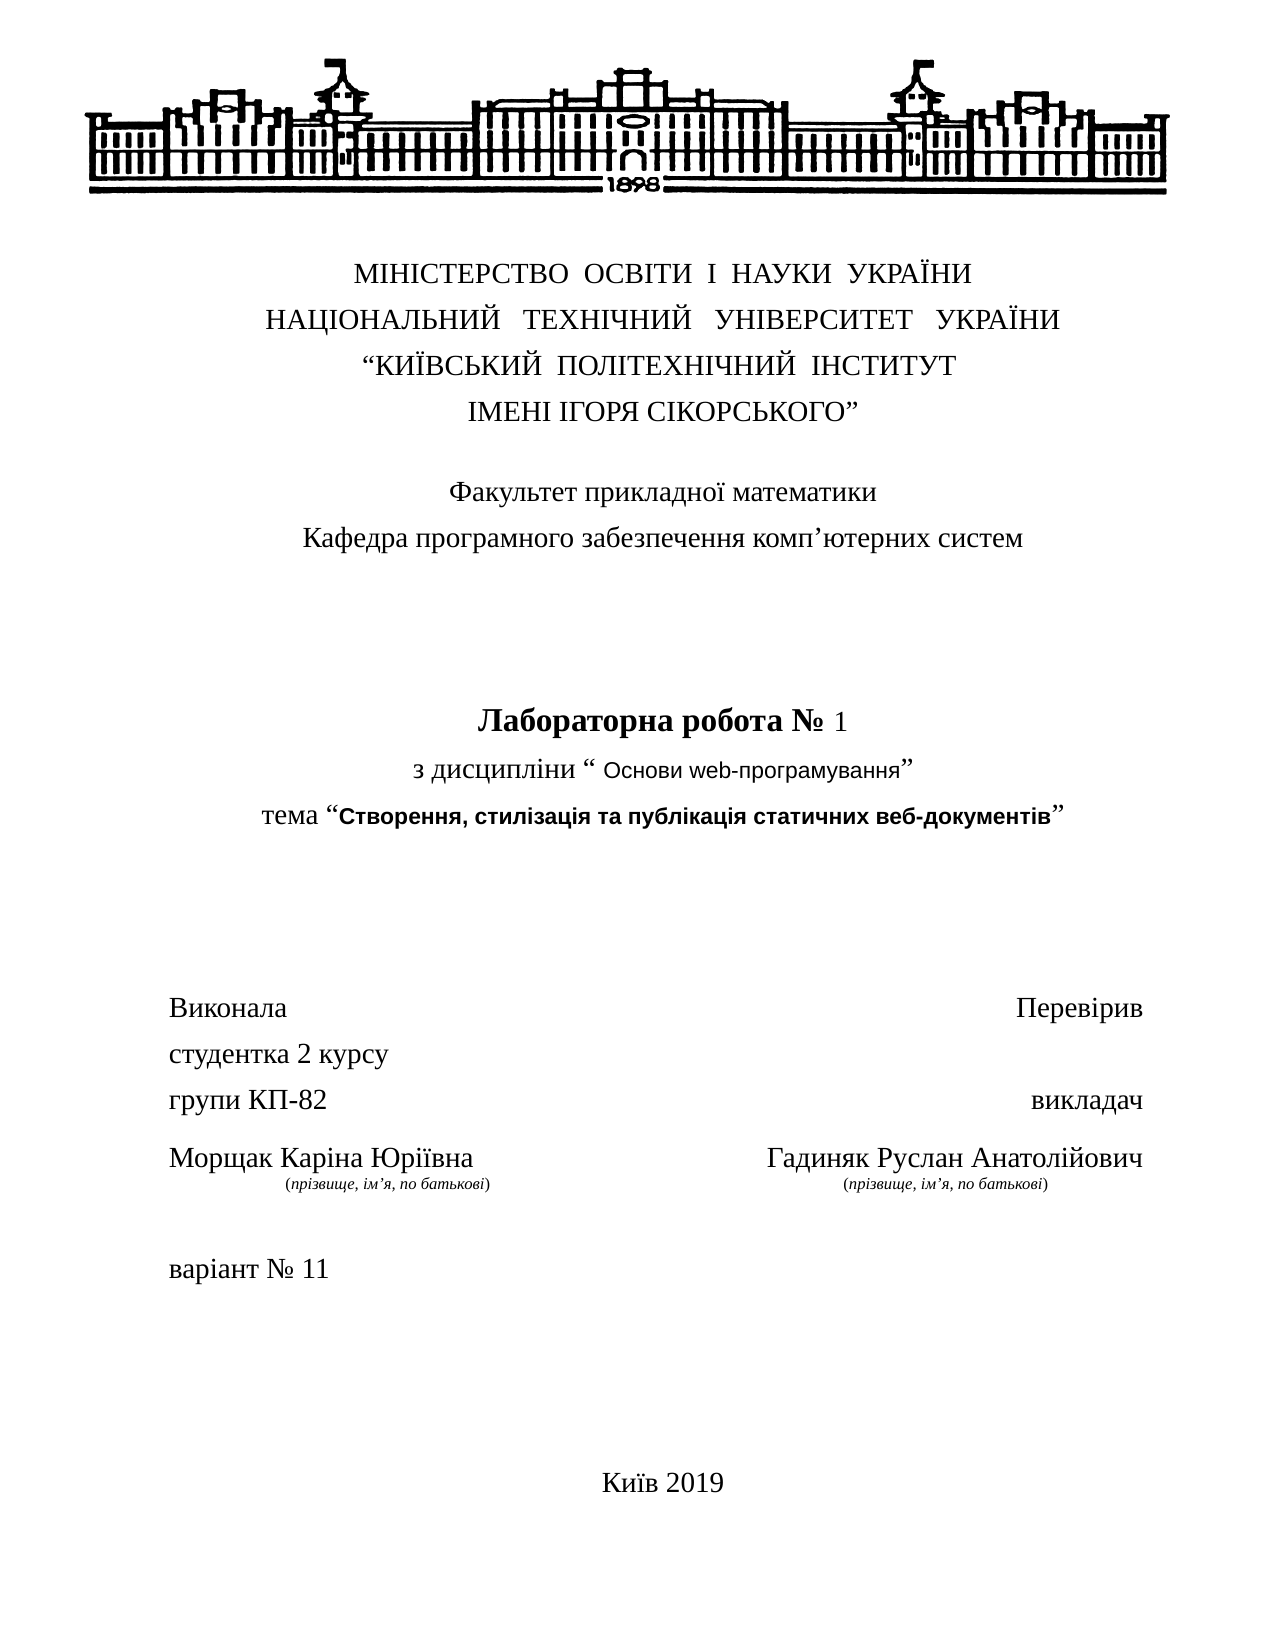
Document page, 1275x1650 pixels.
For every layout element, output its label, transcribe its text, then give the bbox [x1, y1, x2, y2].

table_header Виконала студентка 2 курсу групи КП-82 Морщак Каріна Юріївна (прізвище, ім’я, по батькові) варіант № 11 [158, 977, 617, 1298]
text Кафедра програмного забезпечення комп’ютерних систем [169, 520, 1157, 553]
text Лабораторна робота № 1 [169, 700, 1157, 738]
text НАЦІОНАЛЬНИЙ ТЕХНІЧНИЙ УНІВЕРСИТЕТ УКРАЇНИ [169, 302, 1157, 336]
title МIНIСТЕРСТВО ОСВIТИ І НАУКИ УКРАЇНИ [169, 256, 1157, 290]
text тема “Створення, стилізація та публікація статичних веб-документів” [169, 797, 1157, 831]
text “КИЇВСЬКИЙ ПОЛІТЕХНІЧНИЙ ІНСТИТУТ [169, 348, 1157, 382]
text Київ 2019 [169, 1465, 1157, 1499]
text ІМЕНІ ІГОРЯ СІКОРСЬКОГО” [169, 394, 1157, 428]
text Факультет прикладної математики [169, 474, 1157, 507]
text з дисципліни “ Основи web-програмування” [169, 751, 1157, 784]
picture [80, 52, 1171, 198]
table_header [618, 977, 694, 1298]
table_header Перевірив викладач Гадиняк Руслан Анатолійович (прізвище, ім’я, по батькові) [694, 977, 1154, 1298]
